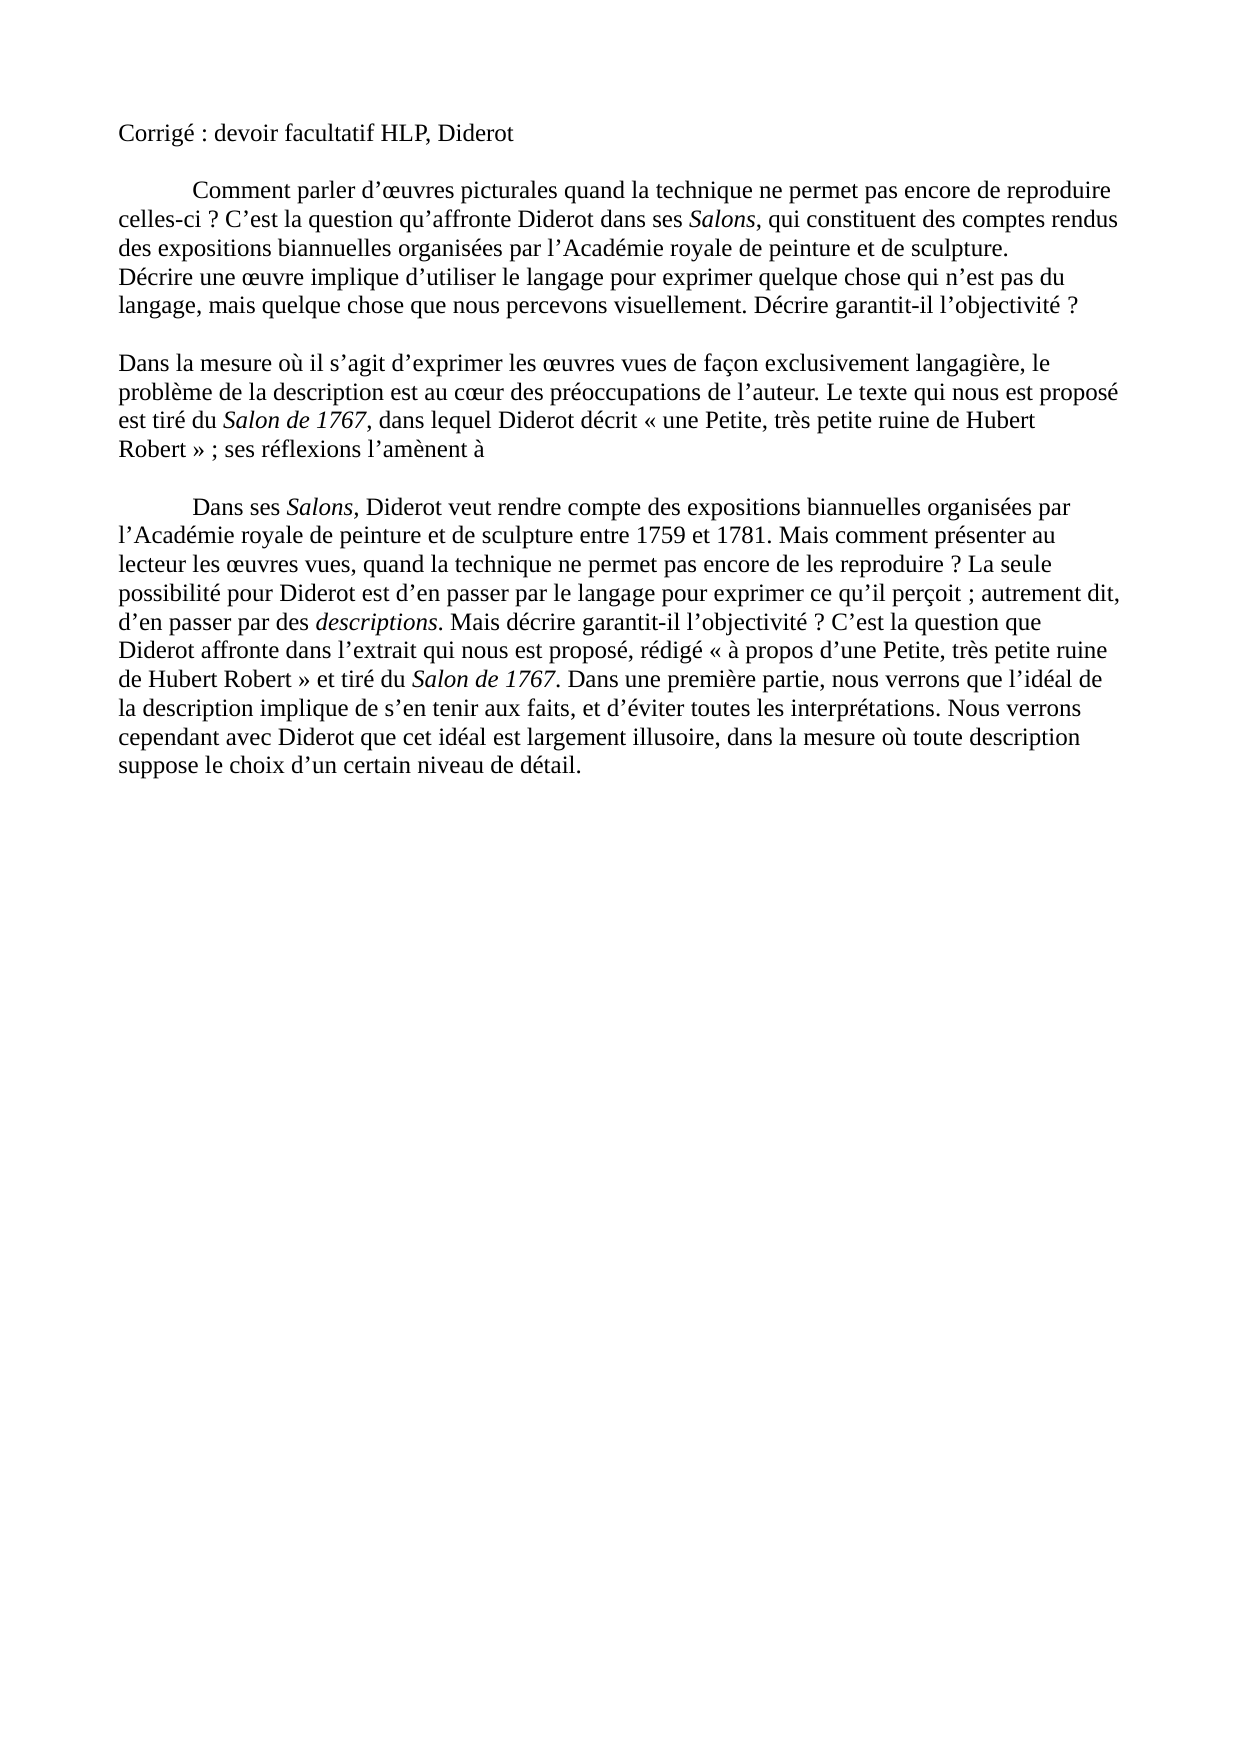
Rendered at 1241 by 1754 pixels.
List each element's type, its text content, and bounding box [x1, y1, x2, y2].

text Dans la mesure où il s’agit d’exprimer les œuvres vues de façon exclusivement langagière, le problème de la description est au cœur des préoccupations de l’auteur. Le texte qui nous est proposé est tiré du Salon de 1767, dans lequel Diderot décrit « une Petite, très petite ruine de Hubert Robert » ; ses réflexions l’amènent à [118, 348, 1122, 463]
text Comment parler d’œuvres picturales quand la technique ne permet pas encore de reproduire celles-ci ? C’est la question qu’affronte Diderot dans ses Salons, qui constituent des comptes rendus des expositions biannuelles organisées par l’Académie royale de peinture et de sculpture. [118, 176, 1122, 262]
text Décrire une œuvre implique d’utiliser le langage pour exprimer quelque chose qui n’est pas du langage, mais quelque chose que nous percevons visuellement. Décrire garantit-il l’objectivité ? [118, 262, 1122, 319]
text Corrigé : devoir facultatif HLP, Diderot [118, 118, 1122, 147]
text Dans ses Salons, Diderot veut rendre compte des expositions biannuelles organisées par l’Académie royale de peinture et de sculpture entre 1759 et 1781. Mais comment présenter au lecteur les œuvres vues, quand la technique ne permet pas encore de les reproduire ? La seule possibilité pour Diderot est d’en passer par le langage pour exprimer ce qu’il perçoit ; autrement dit, d’en passer par des descriptions. Mais décrire garantit-il l’objectivité ? C’est la question que Diderot affronte dans l’extrait qui nous est proposé, rédigé « à propos d’une Petite, très petite ruine de Hubert Robert » et tiré du Salon de 1767. Dans une première partie, nous verrons que l’idéal de la description implique de s’en tenir aux faits, et d’éviter toutes les interprétations. Nous verrons cependant avec Diderot que cet idéal est largement illusoire, dans la mesure où toute description suppose le choix d’un certain niveau de détail. [118, 492, 1122, 779]
